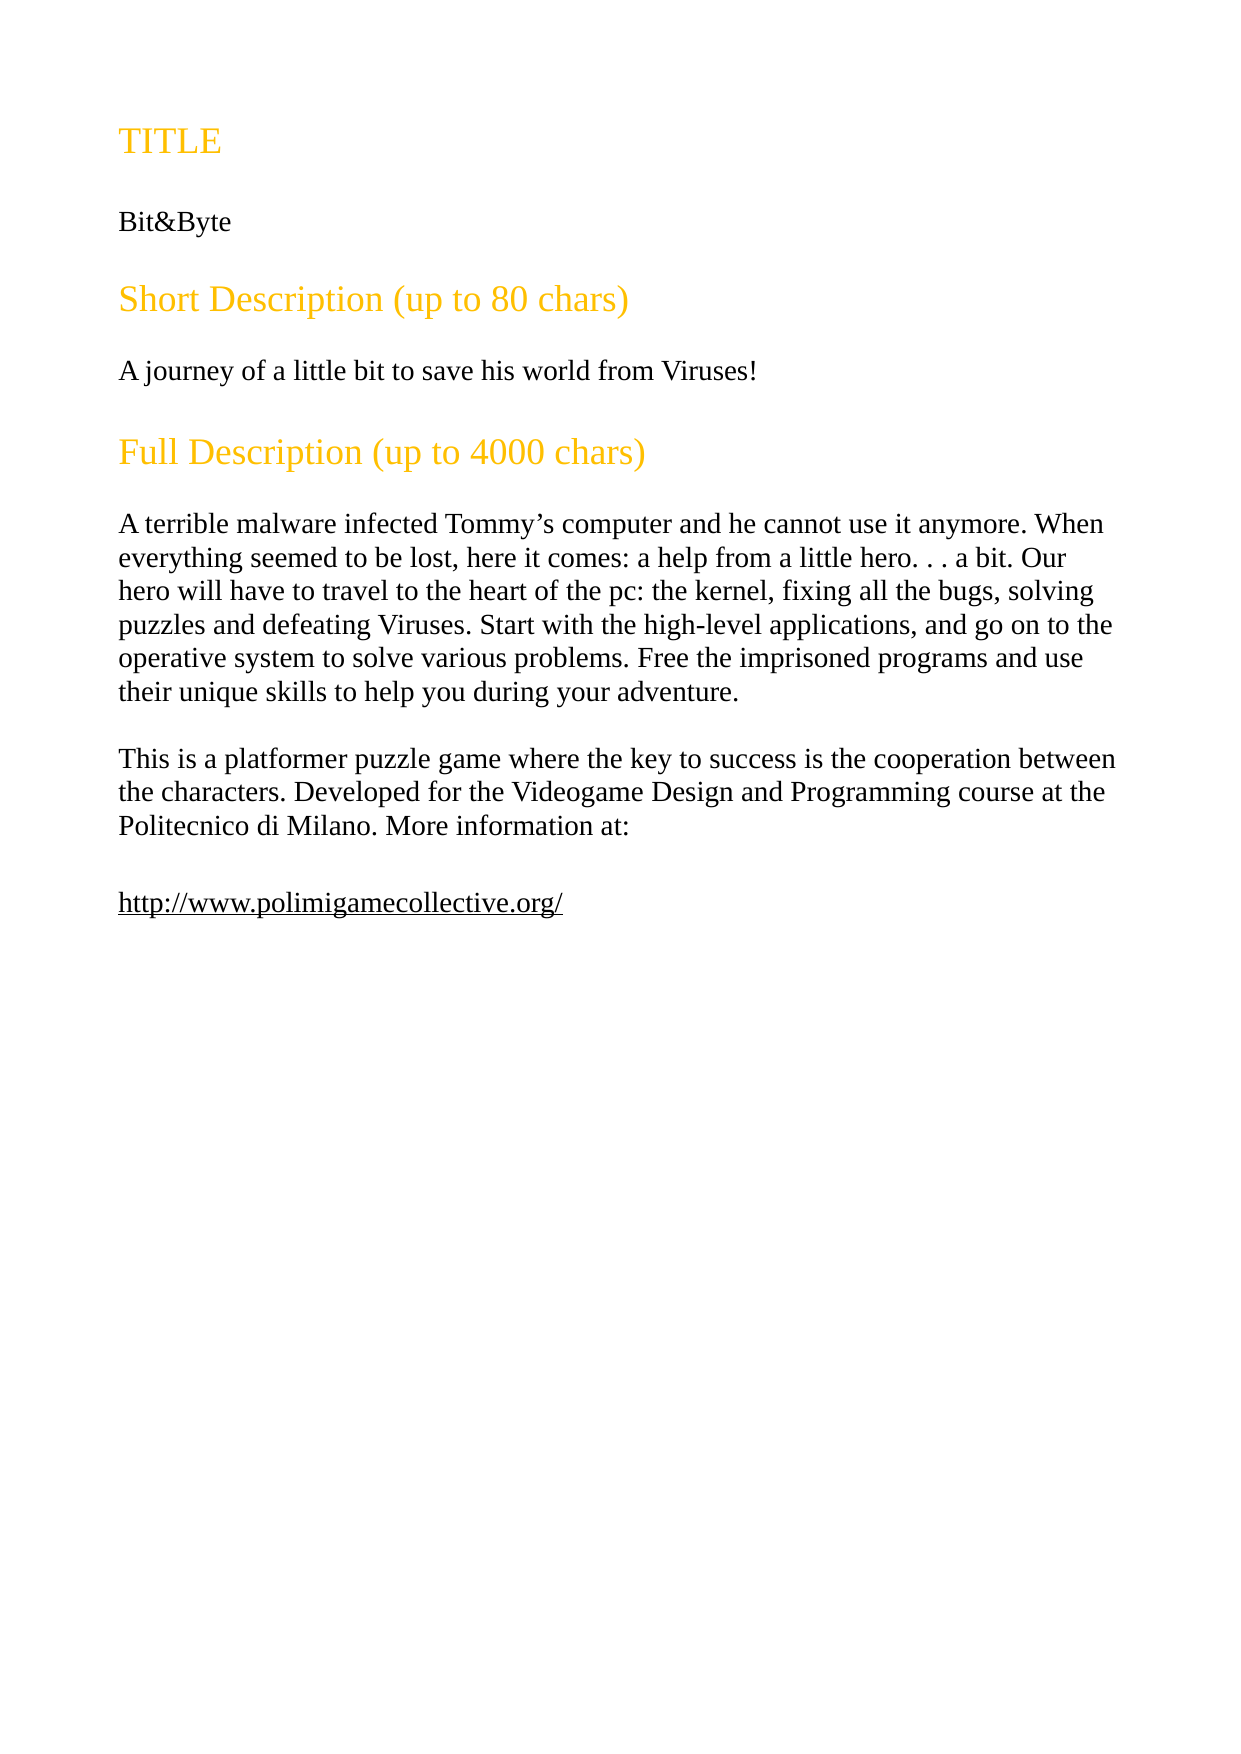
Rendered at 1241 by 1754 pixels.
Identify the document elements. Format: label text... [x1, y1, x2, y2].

text http://www.polimigamecollective.org/ [118, 885, 1122, 918]
text TITLE [118, 118, 1122, 161]
text Bit&Byte [118, 204, 1122, 238]
text A journey of a little bit to save his world from Viruses! [118, 353, 1122, 386]
text This is a platformer puzzle game where the key to success is the cooperation between the characters. Developed for the Videogame Design and Programming course at the Politecnico di Milano. More information at: [118, 741, 1122, 842]
text A terrible malware infected Tommy’s computer and he cannot use it anymore. When everything seemed to be lost, here it comes: a help from a little hero. . . a bit. Our hero will have to travel to the heart of the pc: the kernel, fixing all the bugs, solving puzzles and defeating Viruses. Start with the high-level applications, and go on to the operative system to solve various problems. Free the imprisoned programs and use their unique skills to help you during your adventure. [118, 506, 1122, 707]
text Short Description (up to 80 chars) [118, 276, 1122, 319]
text Full Description (up to 4000 chars) [118, 429, 1122, 473]
